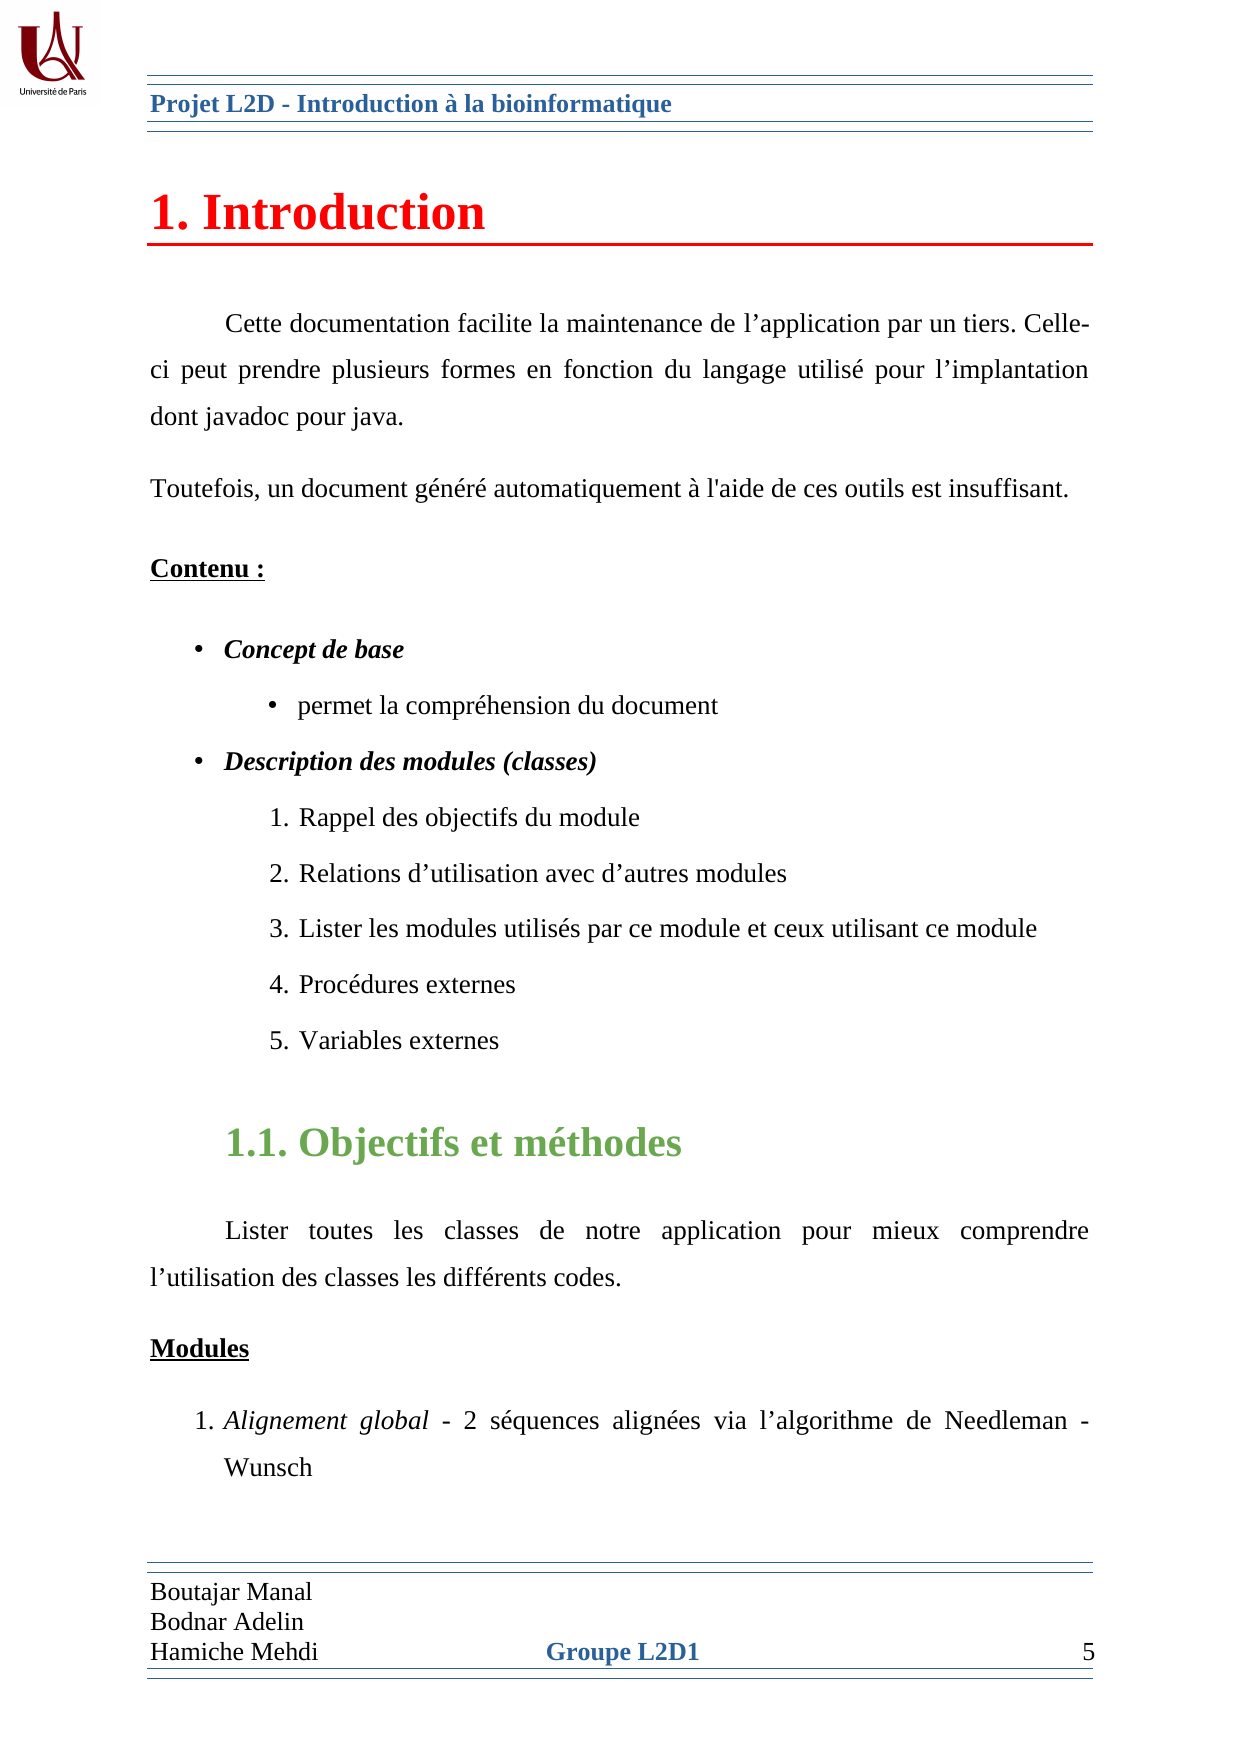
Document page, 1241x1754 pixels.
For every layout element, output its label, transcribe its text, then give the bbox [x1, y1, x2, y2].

list Procédures externes [269, 968, 1090, 999]
text Contenu : [150, 552, 1090, 584]
list Alignement global - 2 séquences alignées via l’algorithme de Needleman - Wunsch [194, 1404, 1090, 1482]
list Rappel des objectifs du module [269, 801, 1090, 832]
list Variables externes [269, 1024, 1090, 1055]
text Toutefois, un document généré automatiquement à l'aide de ces outils est insuffisant. [150, 472, 1090, 503]
list Lister les modules utilisés par ce module et ceux utilisant ce module [269, 912, 1090, 944]
list Relations d’utilisation avec d’autres modules [269, 857, 1090, 888]
subtitle 1. Introduction [147, 178, 1093, 243]
list Description des modules (classes) [194, 745, 1090, 776]
list Concept de base [194, 633, 1090, 664]
text Cette documentation facilite la maintenance de l’application par un tiers. Celle-ci peut prendre plusieurs formes en fonction du langage utilisé pour l’implantation dont javadoc pour java. [150, 307, 1090, 431]
text Lister toutes les classes de notre application pour mieux comprendre l’utilisation des classes les différents codes. [150, 1214, 1090, 1292]
list permet la compréhension du document [268, 689, 1090, 720]
subtitle 1.1. Objectifs et méthodes [150, 1117, 1090, 1165]
text Modules [150, 1332, 1090, 1363]
picture [0, 0, 101, 107]
